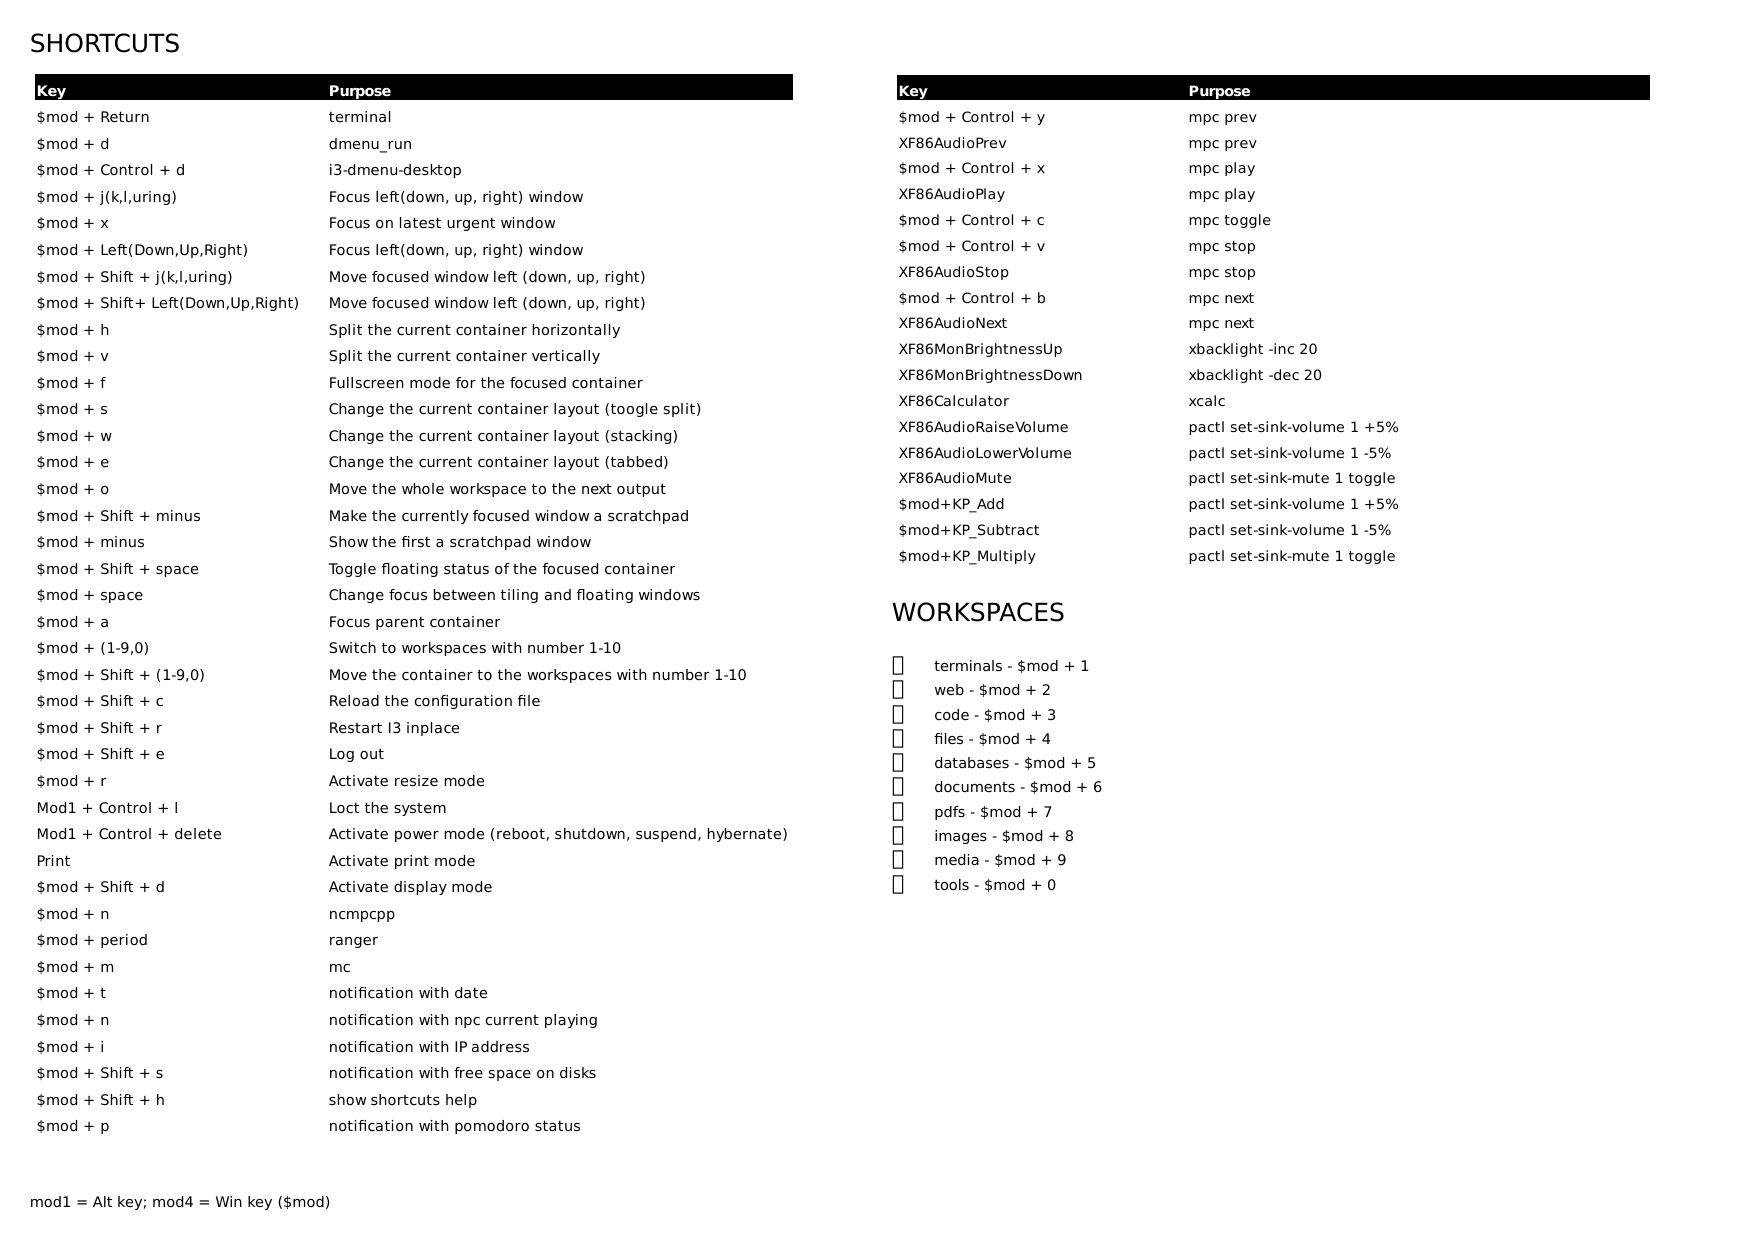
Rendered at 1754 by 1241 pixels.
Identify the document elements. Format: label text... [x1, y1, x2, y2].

text  code - $mod + 3 [892, 701, 1724, 725]
text  pdfs - $mod + 7 [892, 798, 1724, 822]
text  databases - $mod + 5 [892, 749, 1724, 773]
text  images - $mod + 8 [892, 822, 1724, 846]
text  documents - $mod + 6 [892, 773, 1724, 798]
text  files - $mod + 4 [892, 725, 1724, 749]
text  web - $mod + 2 [892, 676, 1724, 701]
text  tools - $mod + 0 [892, 871, 1724, 895]
text  media - $mod + 9 [892, 846, 1724, 871]
text WORKSPACES [892, 71, 1724, 628]
text  terminals - $mod + 1 [892, 652, 1724, 676]
